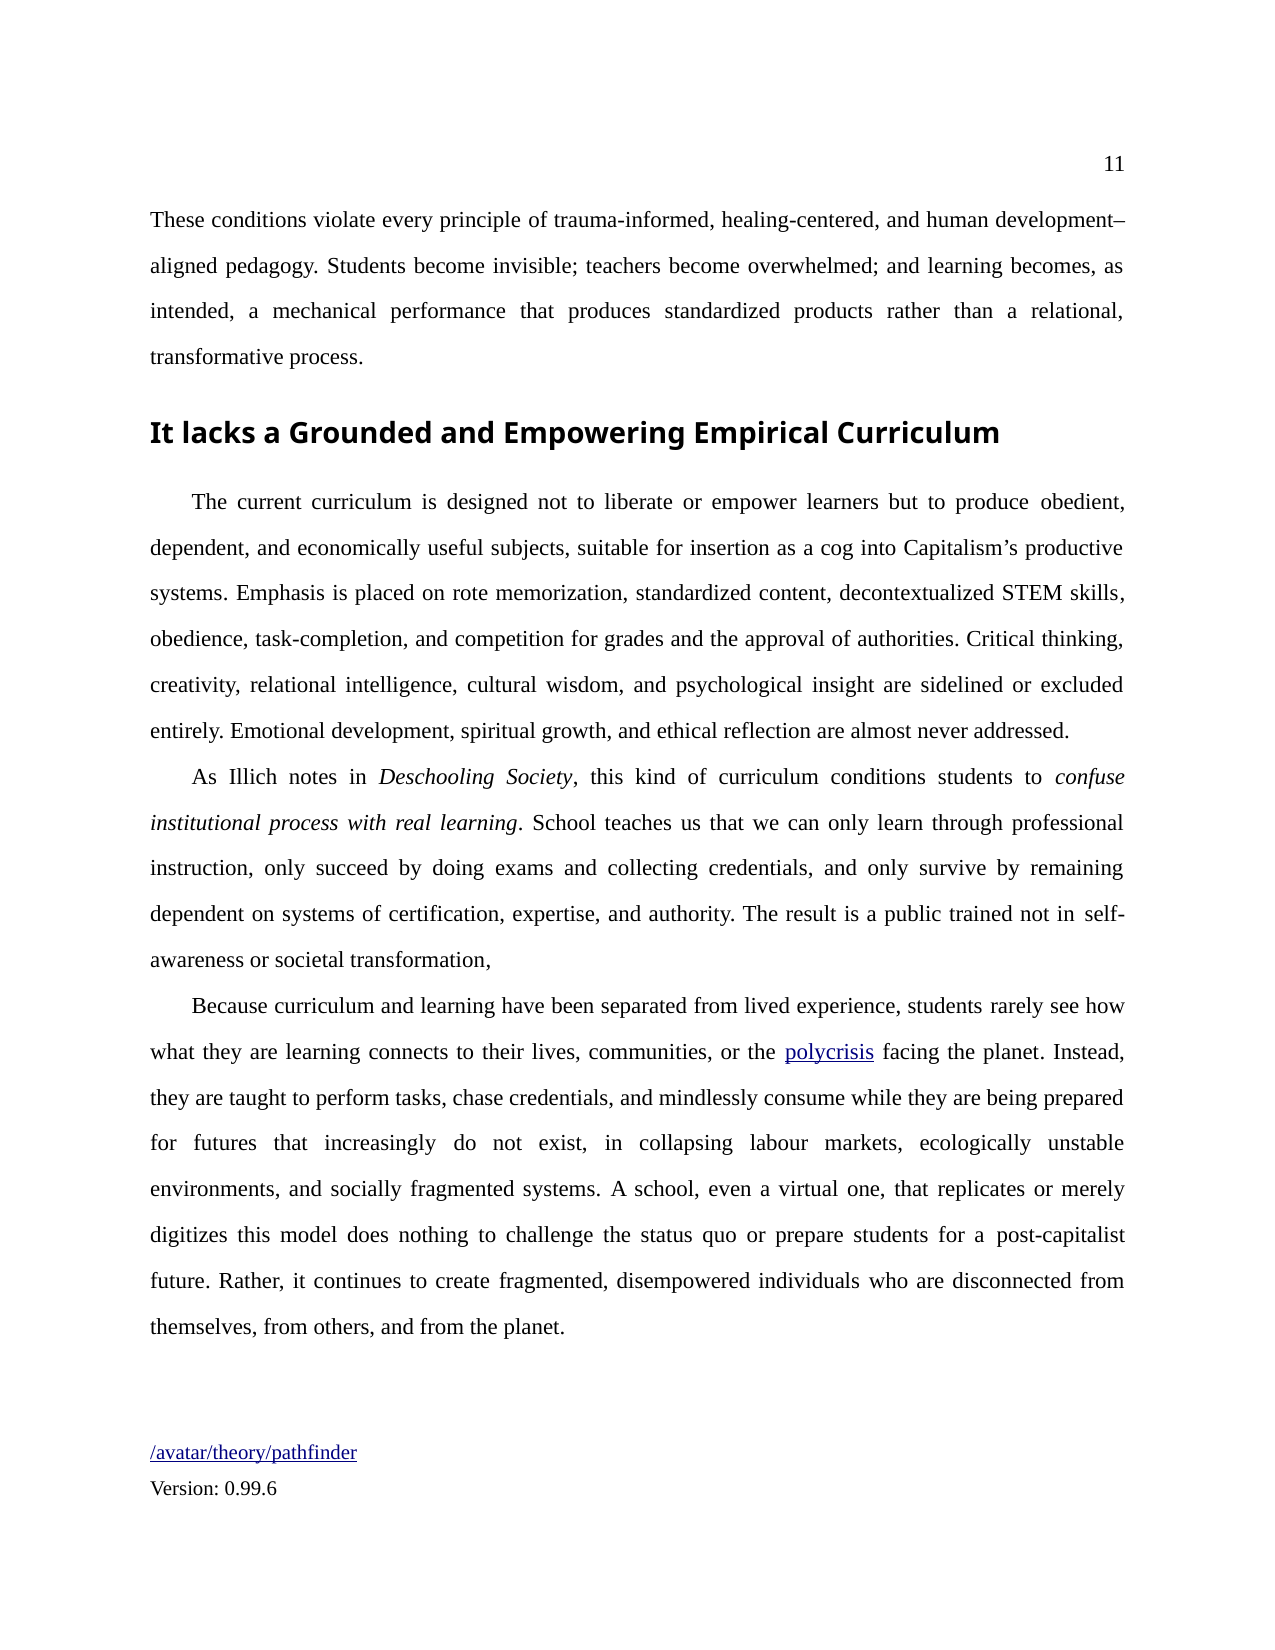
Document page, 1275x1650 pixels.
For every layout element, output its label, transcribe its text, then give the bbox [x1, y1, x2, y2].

text These conditions violate every principle of trauma-informed, healing-centered, and human development–aligned pedagogy. Students become invisible; teachers become overwhelmed; and learning becomes, as intended, a mechanical performance that produces standardized products rather than a relational, transformative process. [150, 206, 1125, 370]
text The current curriculum is designed not to liberate or empower learners but to produce obedient, dependent, and economically useful subjects, suitable for insertion as a cog into Capitalism’s productive systems. Emphasis is placed on rote memorization, standardized content, decontextualized STEM skills, obedience, task-completion, and competition for grades and the approval of authorities. Critical thinking, creativity, relational intelligence, cultural wisdom, and psychological insight are sidelined or excluded entirely. Emotional development, spiritual growth, and ethical reflection are almost never addressed. [150, 488, 1125, 743]
text Because curriculum and learning have been separated from lived experience, students rarely see how what they are learning connects to their lives, communities, or the polycrisis facing the planet. Instead, they are taught to perform tasks, chase credentials, and mindlessly consume while they are being prepared for futures that increasingly do not exist, in collapsing labour markets, ecologically unstable environments, and socially fragmented systems. A school, even a virtual one, that replicates or merely digitizes this model does nothing to challenge the status quo or prepare students for a post-capitalist future. Rather, it continues to create fragmented, disempowered individuals who are disconnected from themselves, from others, and from the planet. [150, 992, 1125, 1339]
text As Illich notes in Deschooling Society, this kind of curriculum conditions students to confuse institutional process with real learning. School teaches us that we can only learn through professional instruction, only succeed by doing exams and collecting credentials, and only survive by remaining dependent on systems of certification, expertise, and authority. The result is a public trained not in self-awareness or societal transformation, [150, 763, 1125, 972]
subtitle It lacks a Grounded and Empowering Empirical Curriculum [150, 413, 1125, 452]
